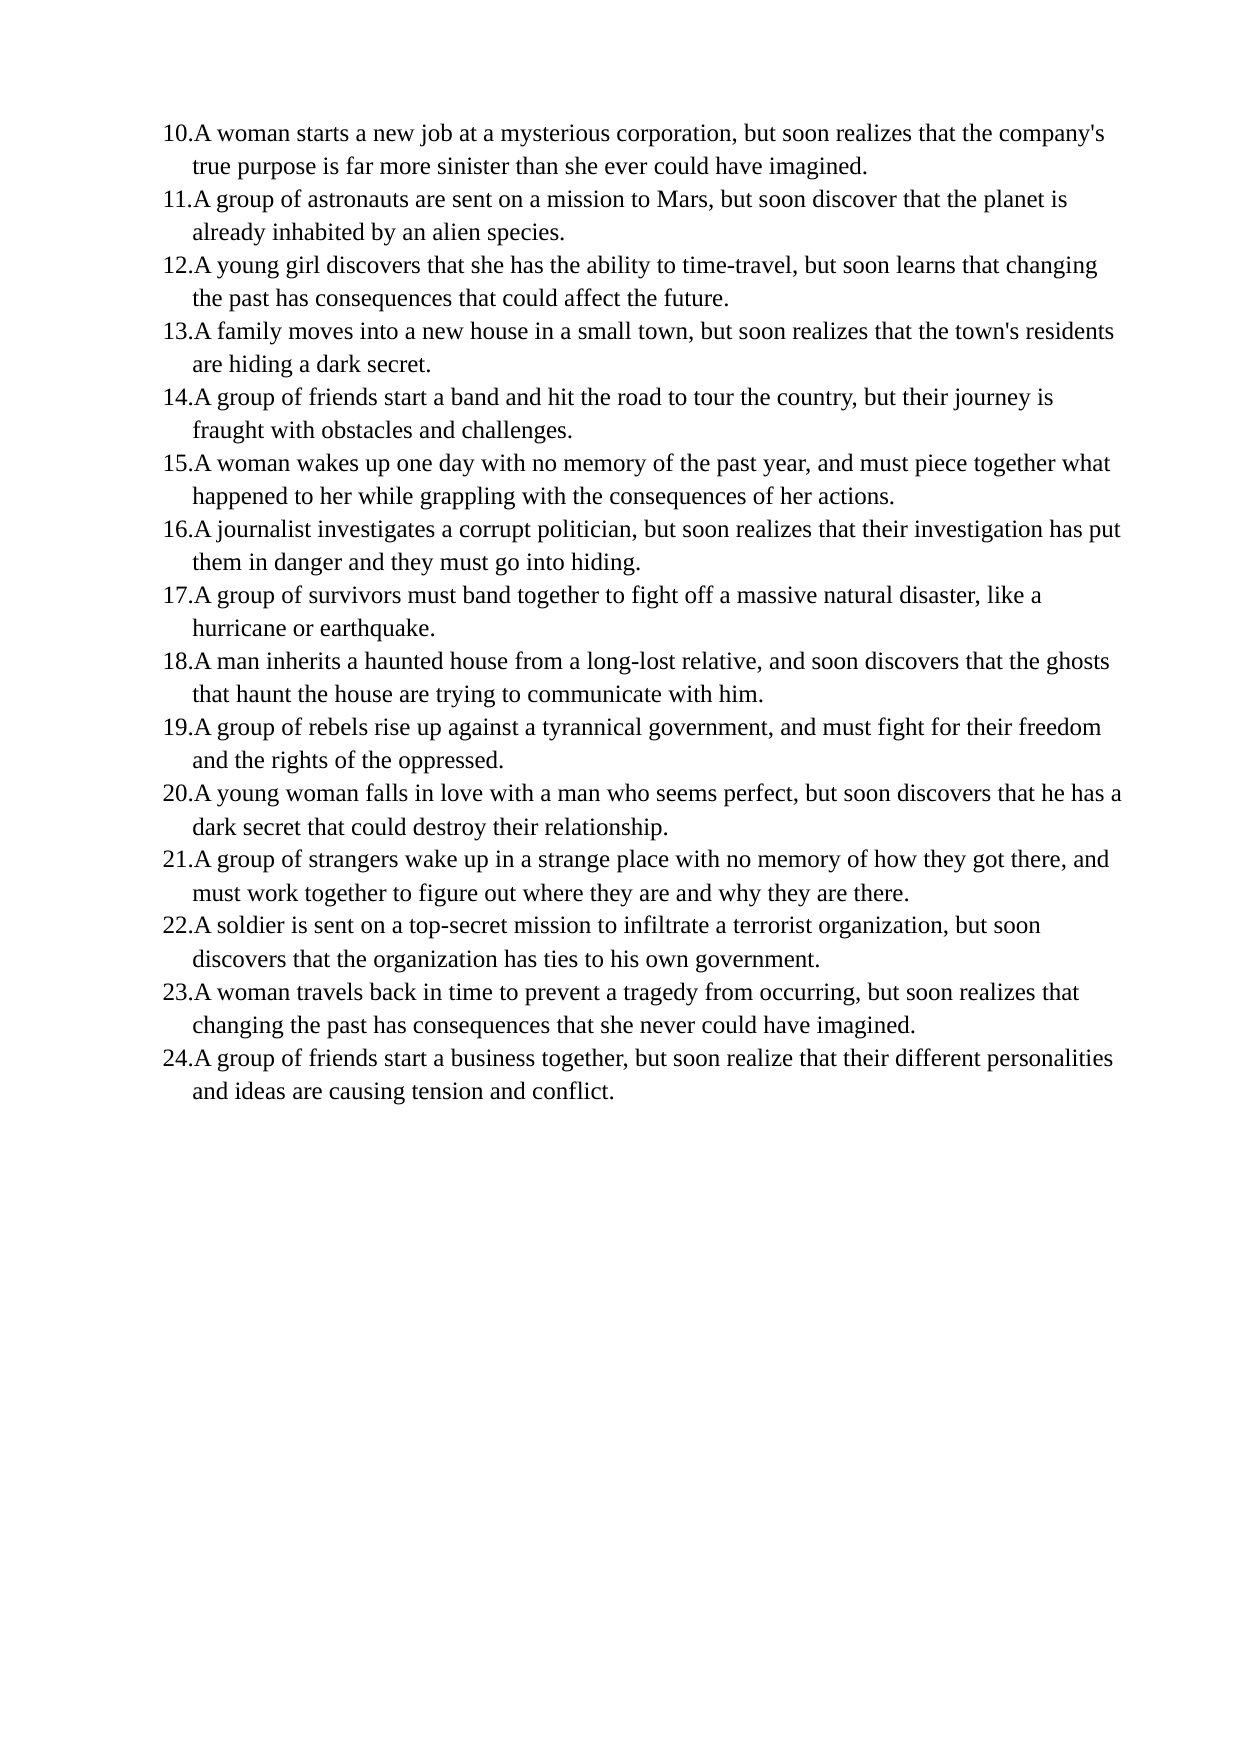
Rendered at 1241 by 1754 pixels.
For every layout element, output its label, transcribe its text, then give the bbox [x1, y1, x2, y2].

list A woman travels back in time to prevent a tragedy from occurring, but soon realizes that changing the past has consequences that she never could have imagined. [162, 977, 1122, 1038]
list A group of strangers wake up in a strange place with no memory of how they got there, and must work together to figure out where they are and why they are there. [162, 844, 1122, 906]
list A young girl discovers that she has the ability to time-travel, but soon learns that changing the past has consequences that could affect the future. [162, 250, 1122, 312]
list A family moves into a new house in a small town, but soon realizes that the town's residents are hiding a dark secret. [162, 316, 1122, 378]
list A group of friends start a business together, but soon realize that their different personalities and ideas are causing tension and conflict. [162, 1043, 1122, 1104]
list A group of rebels rise up against a tyrannical government, and must fight for their freedom and the rights of the oppressed. [162, 712, 1122, 774]
list A group of astronauts are sent on a mission to Mars, but soon discover that the planet is already inhabited by an alien species. [162, 184, 1122, 246]
list A journalist investigates a corrupt politician, but soon realizes that their investigation has put them in danger and they must go into hiding. [162, 514, 1122, 576]
list A woman starts a new job at a mysterious corporation, but soon realizes that the company's true purpose is far more sinister than she ever could have imagined. [162, 118, 1122, 180]
list A group of survivors must band together to fight off a massive natural disaster, like a hurricane or earthquake. [162, 580, 1122, 642]
list A soldier is sent on a top-secret mission to infiltrate a terrorist organization, but soon discovers that the organization has ties to his own government. [162, 911, 1122, 972]
list A group of friends start a band and hit the road to tour the country, but their journey is fraught with obstacles and challenges. [162, 382, 1122, 444]
list A man inherits a haunted house from a long-lost relative, and soon discovers that the ghosts that haunt the house are trying to communicate with him. [162, 646, 1122, 708]
list A woman wakes up one day with no memory of the past year, and must piece together what happened to her while grappling with the consequences of her actions. [162, 448, 1122, 510]
list A young woman falls in love with a man who seems perfect, but soon discovers that he has a dark secret that could destroy their relationship. [162, 778, 1122, 840]
